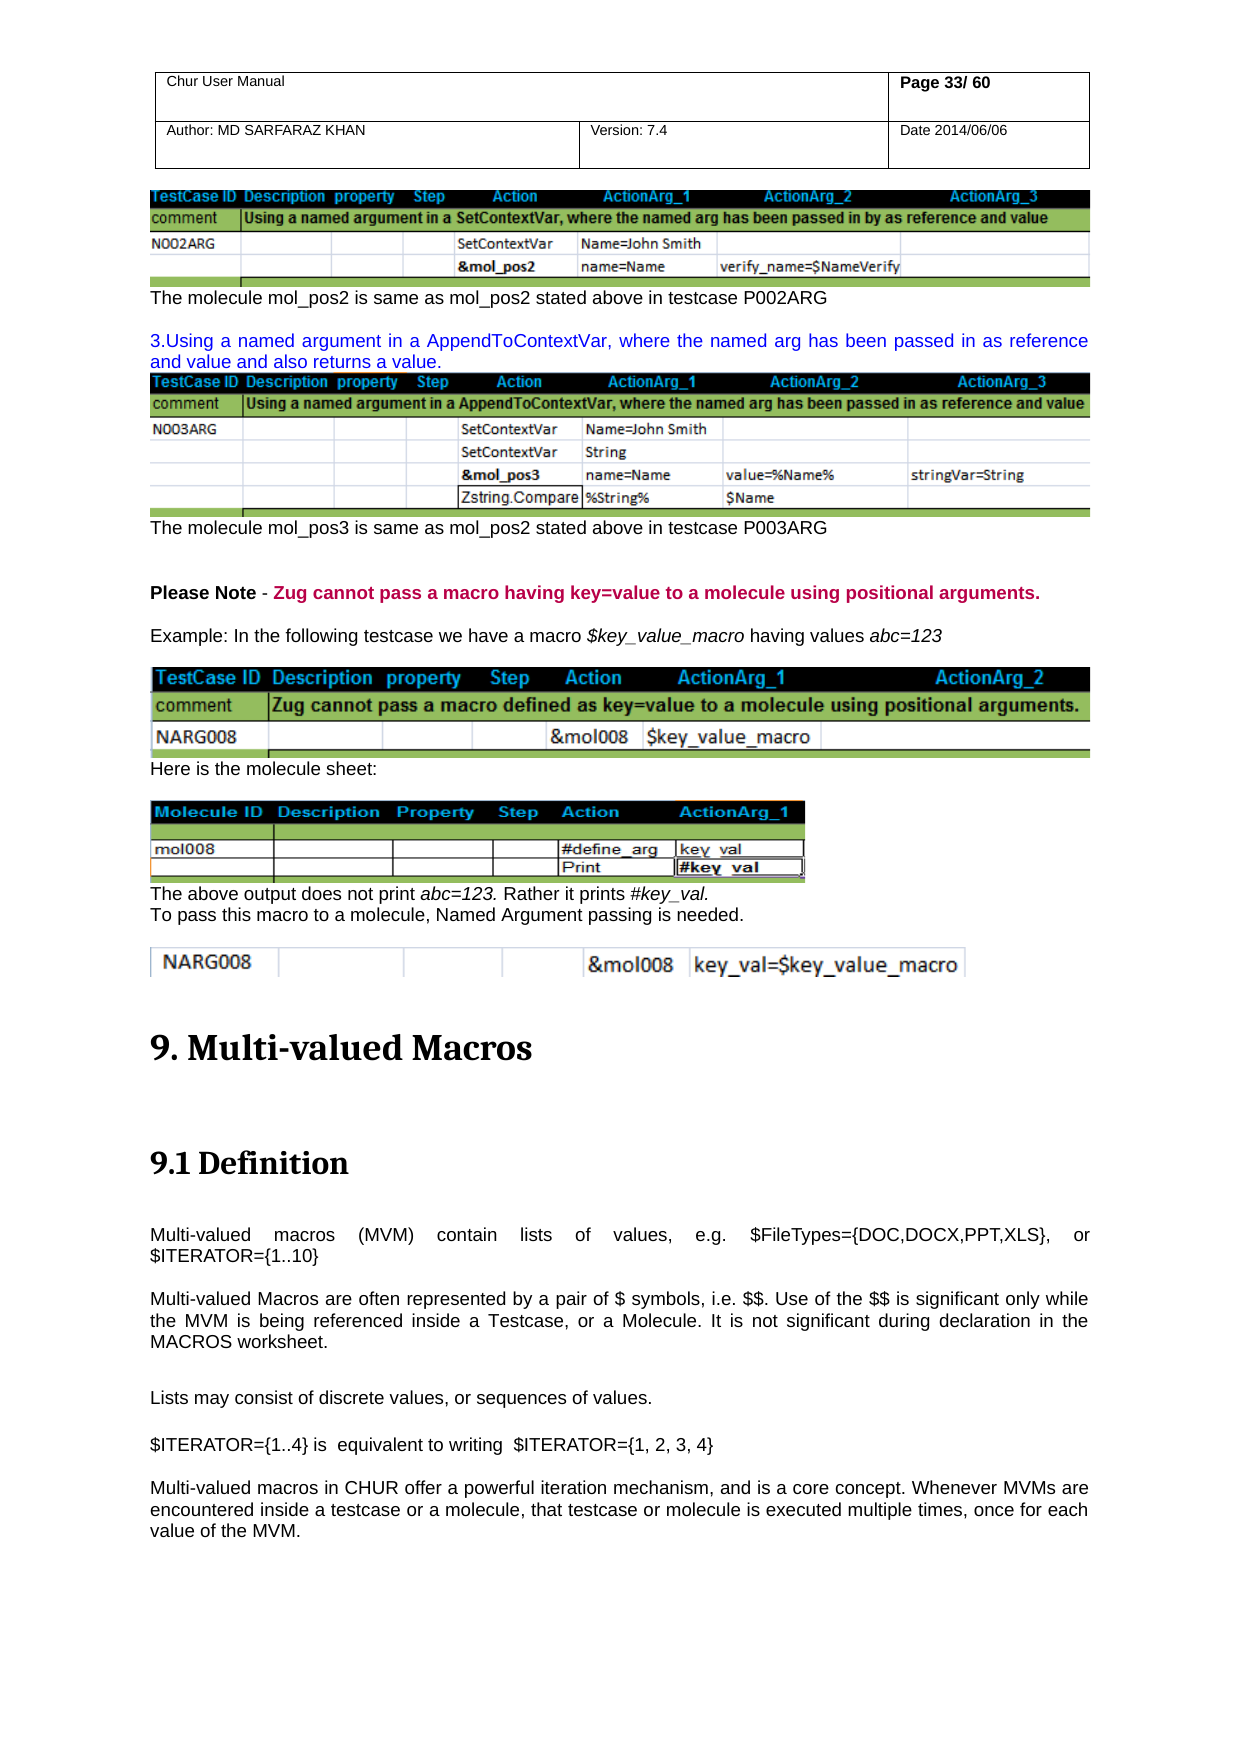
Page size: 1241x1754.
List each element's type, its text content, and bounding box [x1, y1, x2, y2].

subtitle 9.1 Definition [150, 1144, 1090, 1183]
text Multi-valued macros (MVM) contain lists of values, e.g. $FileTypes={DOC,DOCX,PPT,XLS}, or $ITERATOR={1..10} [150, 1223, 1090, 1267]
picture [150, 372, 1091, 517]
text To pass this macro to a molecule, Named Argument passing is needed. [150, 904, 1090, 926]
text Here is the molecule sheet: [150, 758, 1090, 779]
text 3.Using a named argument in a AppendToContextVar, where the named arg has been passed in as reference and value and also returns a value. [150, 330, 1090, 372]
text The above output does not print abc=123. Rather it prints #key_val. [150, 883, 1090, 904]
picture [150, 947, 966, 977]
text Example: In the following testcase we have a macro $key_value_macro having values abc=123 [150, 625, 1090, 646]
text $ITERATOR={1..4} is equivalent to writing $ITERATOR={1, 2, 3, 4} [150, 1434, 1090, 1456]
text Multi-valued Macros are often represented by a pair of $ symbols, i.e. $$. Use of the $$ is significant only while the MVM is being referenced inside a Testcase, or a Molecule. It is not significant during declaration in the MACROS worksheet. [150, 1288, 1090, 1353]
picture [150, 800, 805, 883]
picture [150, 667, 1091, 758]
text Lists may consist of discrete values, or sequences of values. [150, 1387, 1090, 1408]
text Multi-valued macros in CHUR offer a powerful iteration mechanism, and is a core concept. Whenever MVMs are encountered inside a testcase or a molecule, that testcase or molecule is executed multiple times, once for each value of the MVM. [150, 1477, 1090, 1542]
text The molecule mol_pos3 is same as mol_pos2 stated above in testcase P003ARG [150, 517, 1090, 538]
text The molecule mol_pos2 is same as mol_pos2 stated above in testcase P002ARG [150, 287, 1090, 308]
subtitle 9. Multi-valued Macros [150, 1027, 1090, 1070]
picture [150, 190, 1091, 287]
text Please Note - Zug cannot pass a macro having key=value to a molecule using positional arguments. [150, 582, 1090, 603]
